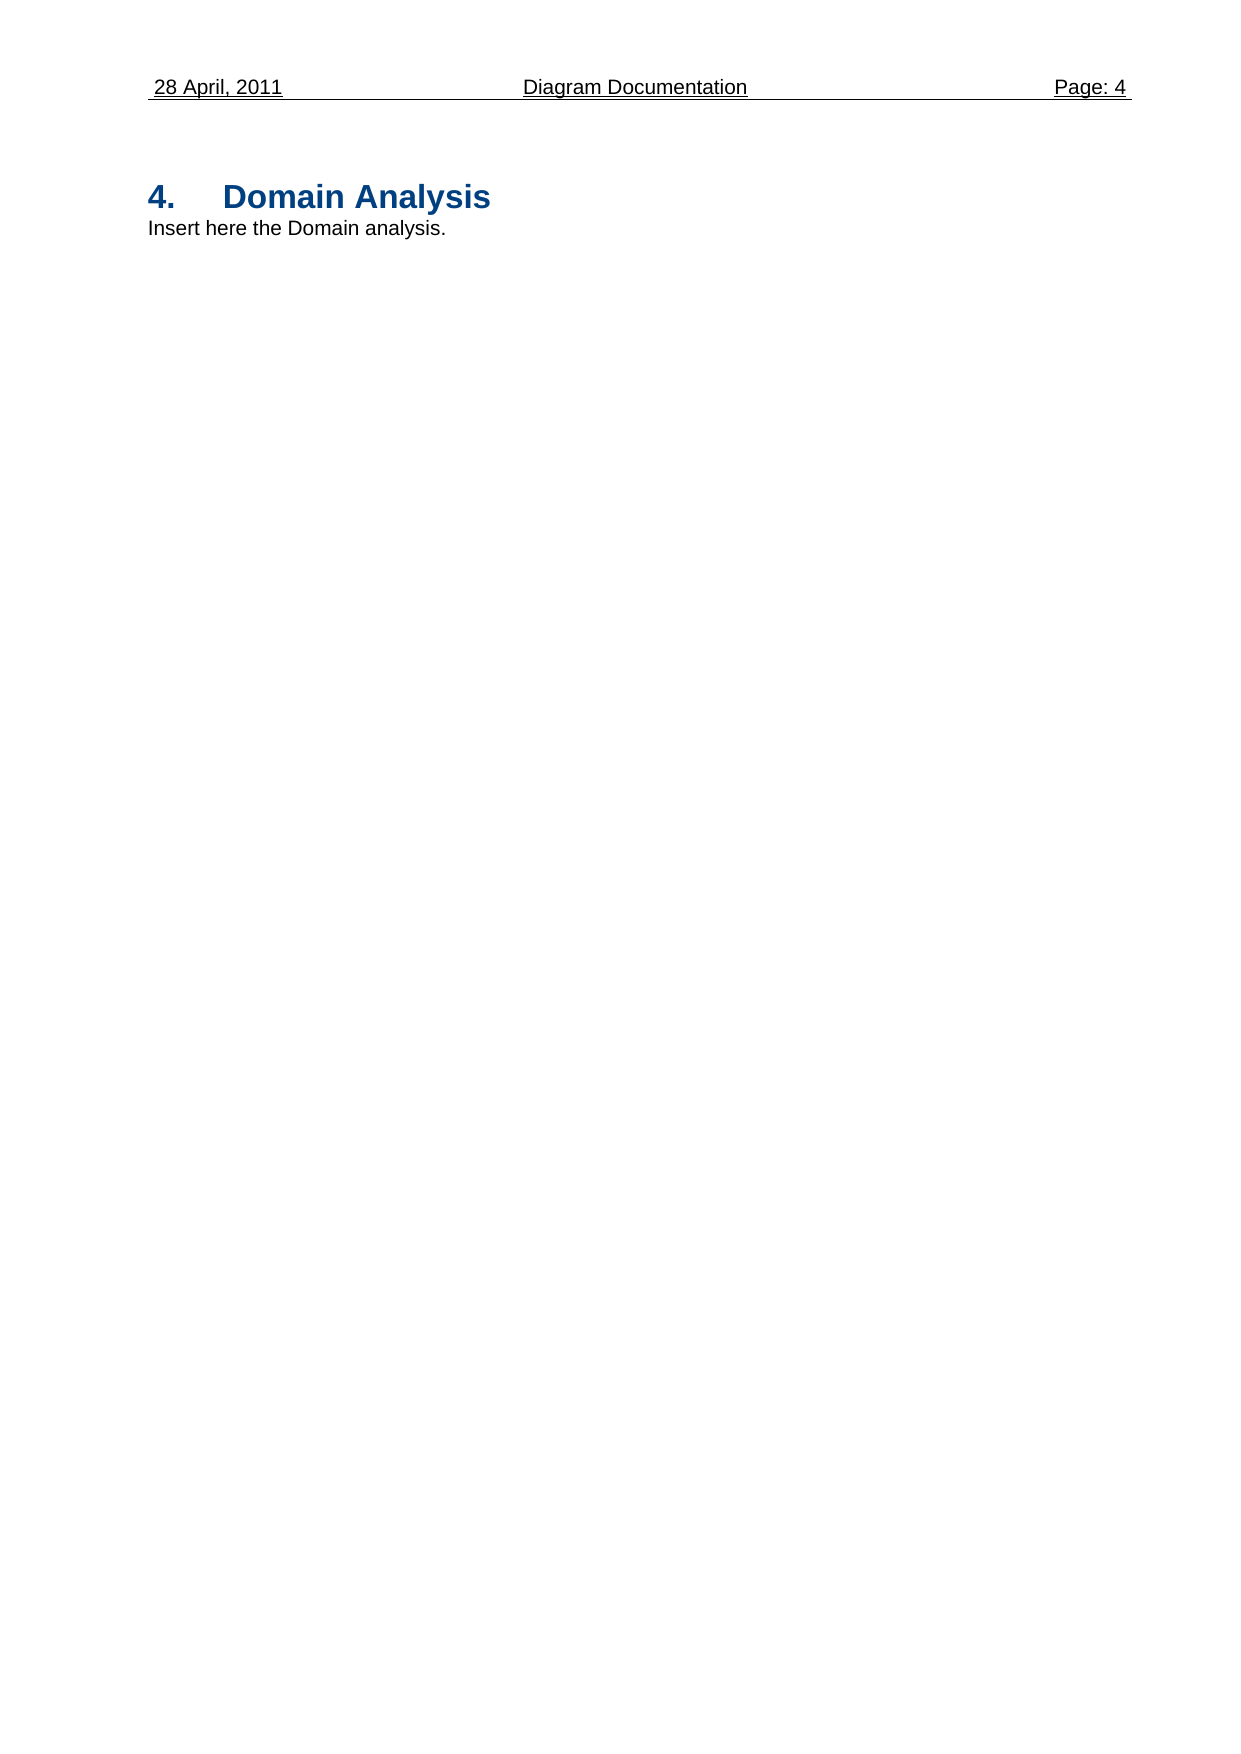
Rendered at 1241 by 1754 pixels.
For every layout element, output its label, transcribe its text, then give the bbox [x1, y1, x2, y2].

subtitle Domain Analysis [148, 177, 1122, 216]
text Insert here the Domain analysis. [148, 216, 1122, 239]
